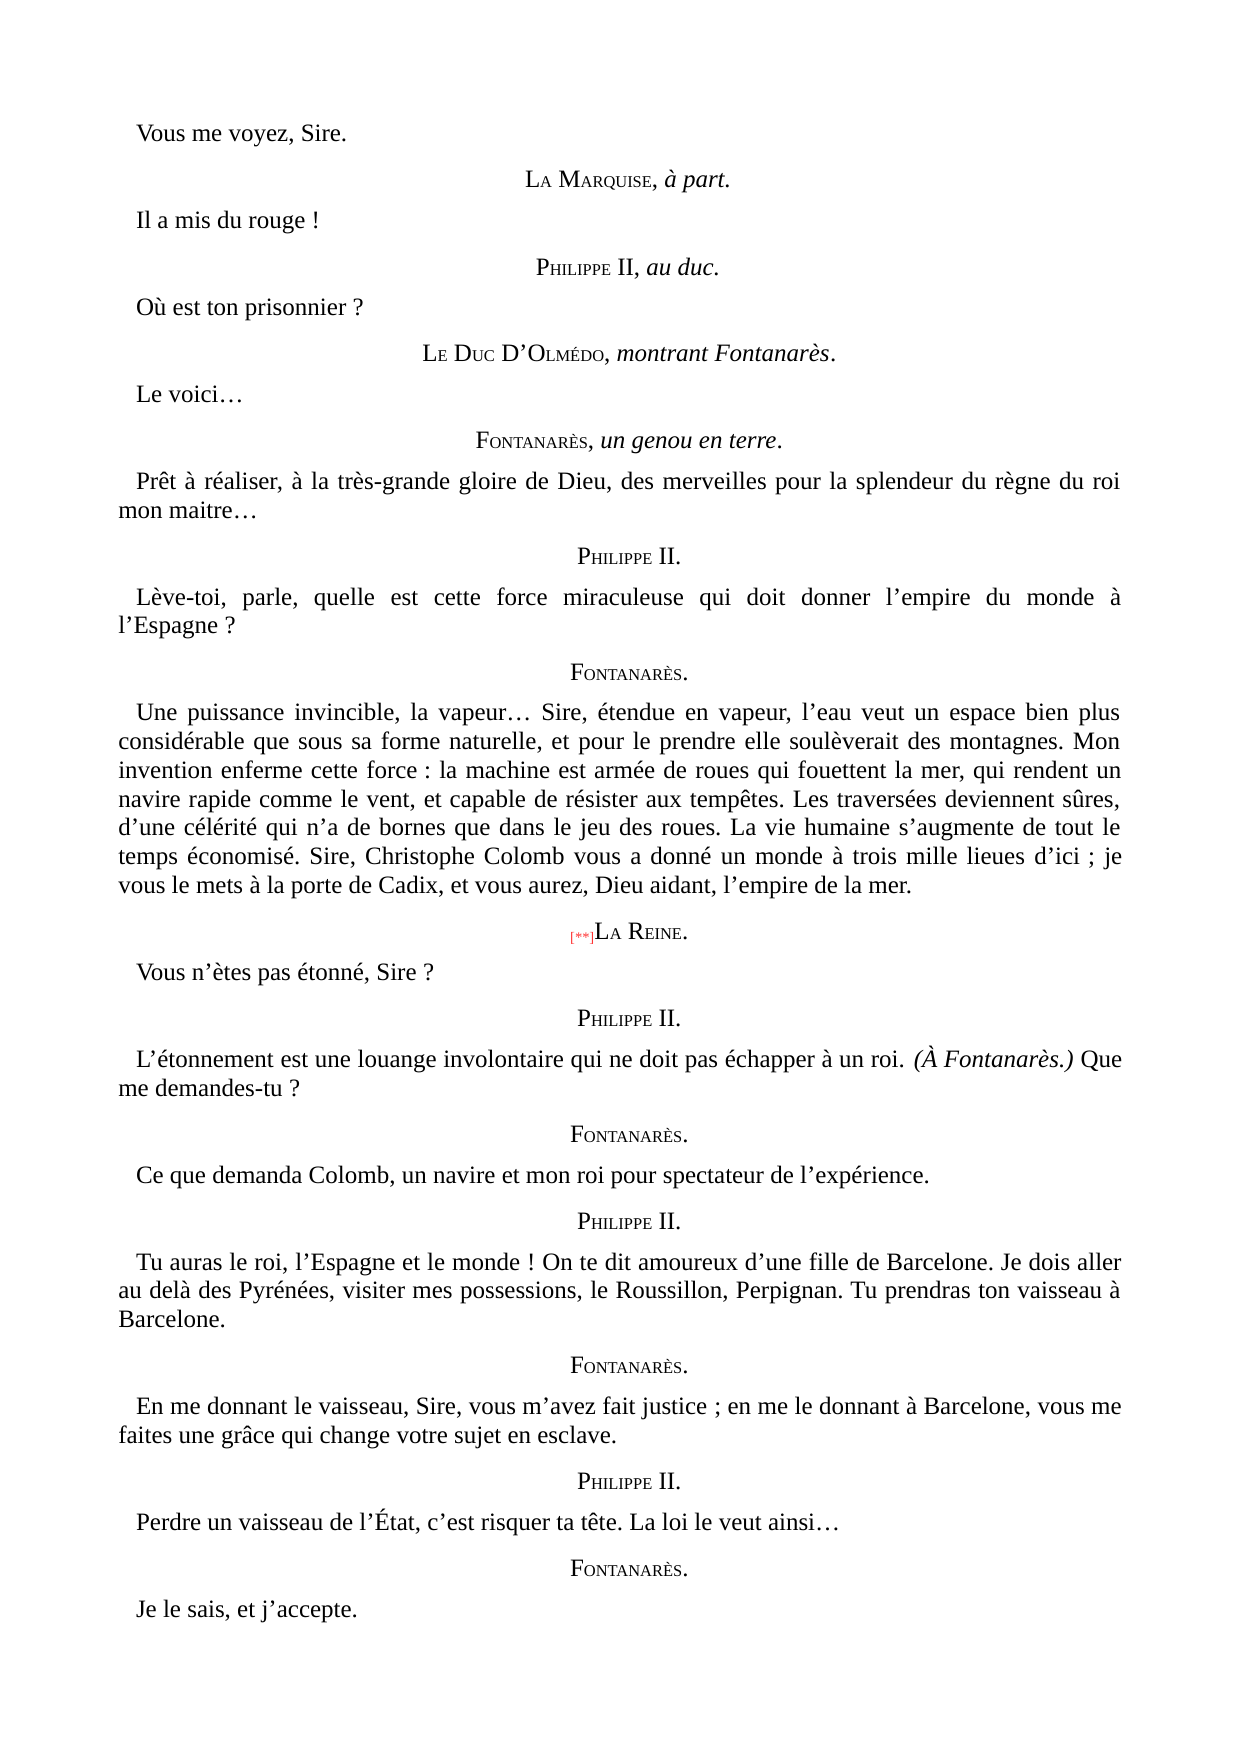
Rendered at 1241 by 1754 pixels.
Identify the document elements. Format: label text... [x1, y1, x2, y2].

text Philippe II. [118, 541, 1122, 570]
text Fontanarès. [118, 1351, 1122, 1379]
text Une puissance invincible, la vapeur… Sire, étendue en vapeur, l’eau veut un espace bien plus considérable que sous sa forme naturelle, et pour le prendre elle soulèverait des montagnes. Mon invention enferme cette force : la machine est armée de roues qui fouettent la mer, qui rendent un navire rapide comme le vent, et capable de résister aux tempêtes. Les traversées deviennent sûres, d’une célérité qui n’a de bornes que dans le jeu des roues. La vie humaine s’augmente de tout le temps économisé. Sire, Christophe Colomb vous a donné un monde à trois mille lieues d’ici ; je vous le mets à la porte de Cadix, et vous aurez, Dieu aidant, l’empire de la mer. [118, 697, 1122, 899]
text Fontanarès, un genou en terre. [118, 426, 1122, 454]
text Philippe II, au duc. [118, 252, 1122, 280]
text La Marquise, à part. [118, 164, 1122, 193]
text En me donnant le vaisseau, Sire, vous m’avez fait justice ; en me le donnant à Barcelone, vous me faites une grâce qui change votre sujet en esclave. [118, 1391, 1122, 1449]
text Vous me voyez, Sire. [118, 118, 1122, 147]
text Fontanarès. [118, 1119, 1122, 1148]
text Lève-toi, parle, quelle est cette force miraculeuse qui doit donner l’empire du monde à l’Espagne ? [118, 582, 1122, 639]
text Il a mis du rouge ! [118, 205, 1122, 234]
text Philippe II. [118, 1003, 1122, 1032]
text Vous n’ètes pas étonné, Sire ? [118, 957, 1122, 986]
text Fontanarès. [118, 657, 1122, 686]
text Où est ton prisonnier ? [118, 292, 1122, 321]
text Perdre un vaisseau de l’État, c’est risquer ta tête. La loi le veut ainsi… [118, 1507, 1122, 1536]
text Tu auras le roi, l’Espagne et le monde ! On te dit amoureux d’une fille de Barcelone. Je dois aller au delà des Pyrénées, visiter mes possessions, le Roussillon, Perpignan. Tu prendras ton vaisseau à Barcelone. [118, 1247, 1122, 1333]
text Le voici… [118, 379, 1122, 408]
text Le Duc D’Olmédo, montrant Fontanarès. [118, 338, 1122, 367]
text Fontanarès. [118, 1553, 1122, 1582]
text [**]La Reine. [118, 916, 1122, 945]
text Ce que demanda Colomb, un navire et mon roi pour spectateur de l’expérience. [118, 1160, 1122, 1188]
text Prêt à réaliser, à la très-grande gloire de Dieu, des merveilles pour la splendeur du règne du roi mon maitre… [118, 466, 1122, 523]
text Philippe II. [118, 1466, 1122, 1495]
text Philippe II. [118, 1206, 1122, 1235]
text Je le sais, et j’accepte. [118, 1594, 1122, 1623]
text L’étonnement est une louange involontaire qui ne doit pas échapper à un roi. (À Fontanarès.) Que me demandes-tu ? [118, 1044, 1122, 1101]
